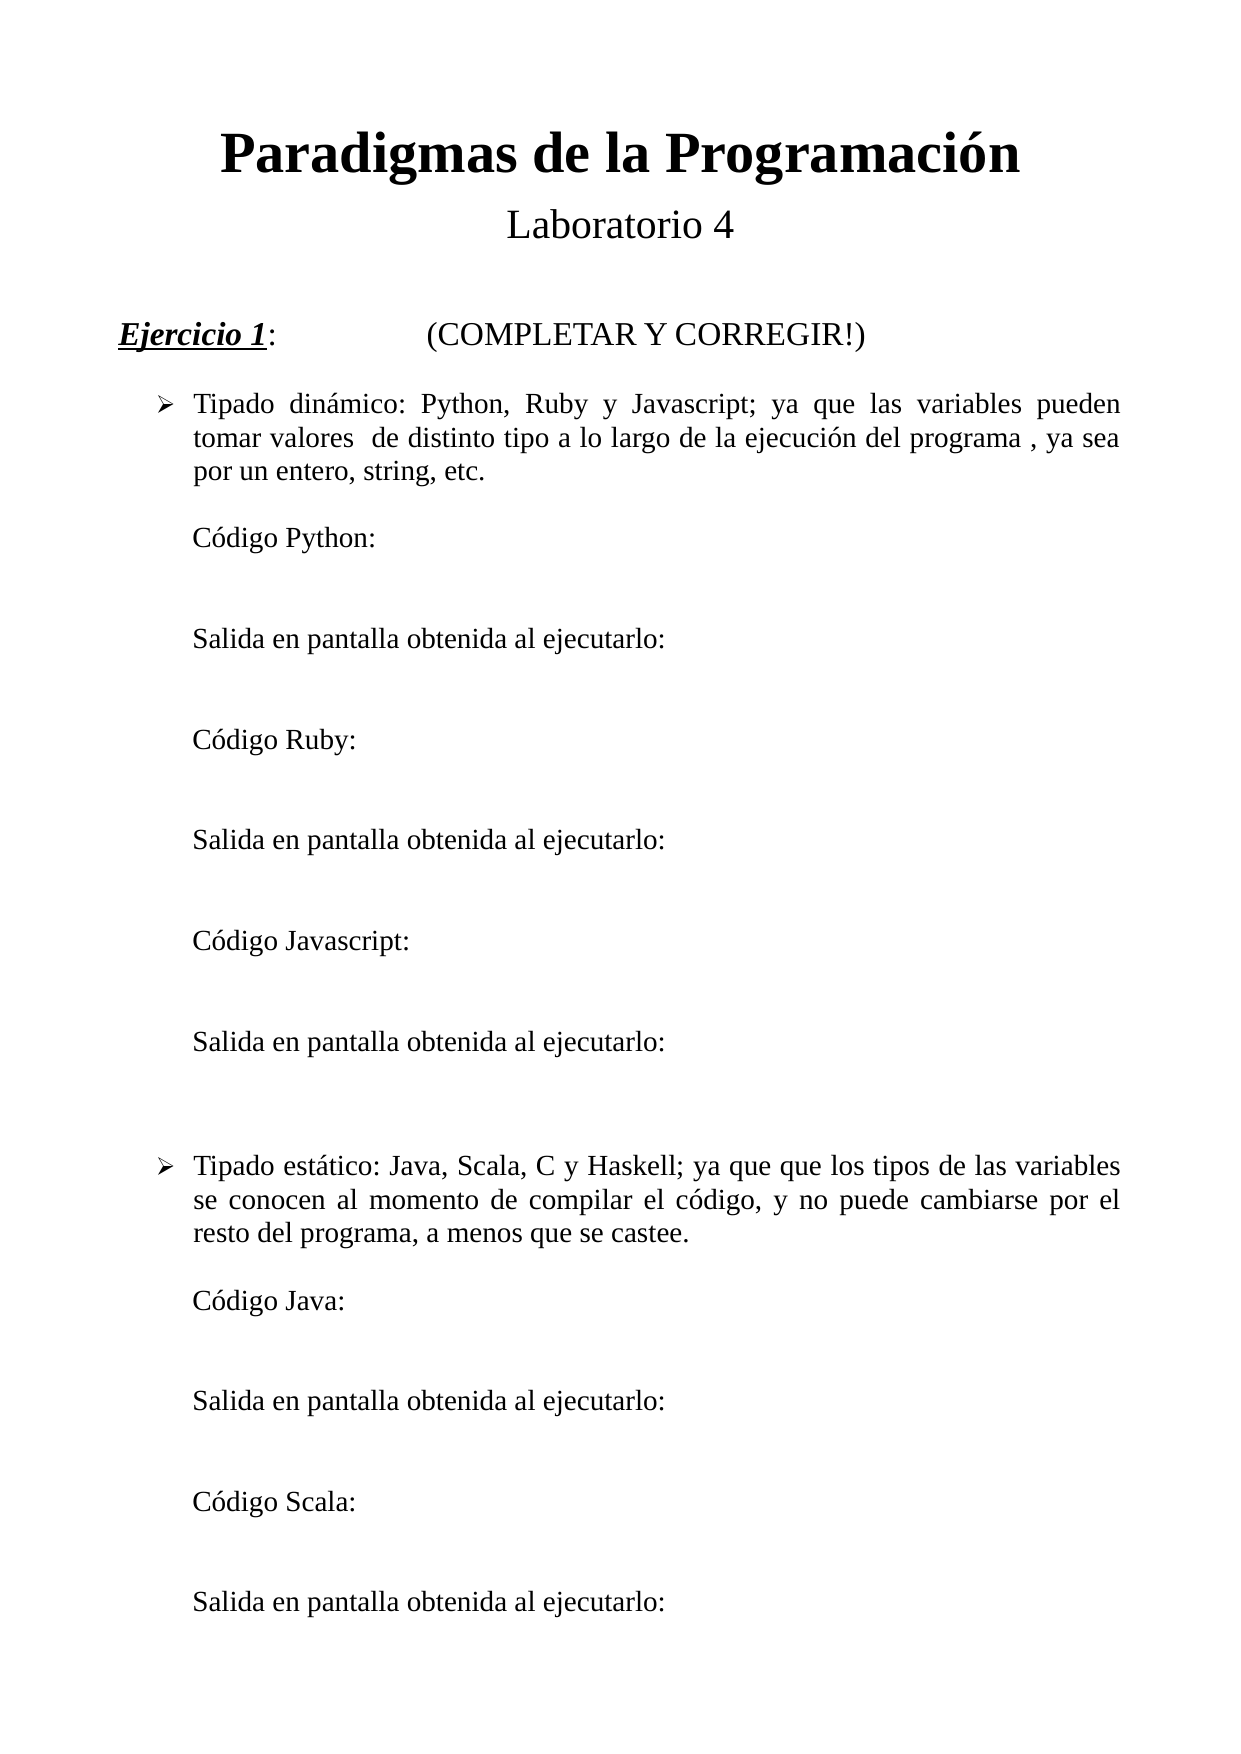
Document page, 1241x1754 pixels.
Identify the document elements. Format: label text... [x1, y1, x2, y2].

text Código Java: [118, 1283, 1122, 1316]
text Ejercicio 1: (COMPLETAR Y CORREGIR!) [118, 314, 1122, 353]
text Salida en pantalla obtenida al ejecutarlo: [118, 621, 1122, 655]
text Código Javascript: [118, 923, 1122, 957]
text Salida en pantalla obtenida al ejecutarlo: [118, 1383, 1122, 1417]
text Código Python: [118, 521, 1122, 554]
text Código Ruby: [118, 722, 1122, 755]
text Salida en pantalla obtenida al ejecutarlo: [118, 1584, 1122, 1618]
text Salida en pantalla obtenida al ejecutarlo: [118, 822, 1122, 856]
text Paradigmas de la Programación [118, 118, 1122, 185]
list Tipado dinámico: Python, Ruby y Javascript; ya que las variables pueden tomar valores de distinto tipo a lo largo de la ejecución del programa , ya sea por un entero, string, etc. [156, 386, 1122, 487]
list Tipado estático: Java, Scala, C y Haskell; ya que que los tipos de las variables se conocen al momento de compilar el código, y no puede cambiarse por el resto del programa, a menos que se castee. [156, 1148, 1122, 1249]
text Laboratorio 4 [118, 199, 1122, 247]
text Salida en pantalla obtenida al ejecutarlo: [118, 1024, 1122, 1057]
text Código Scala: [118, 1484, 1122, 1517]
